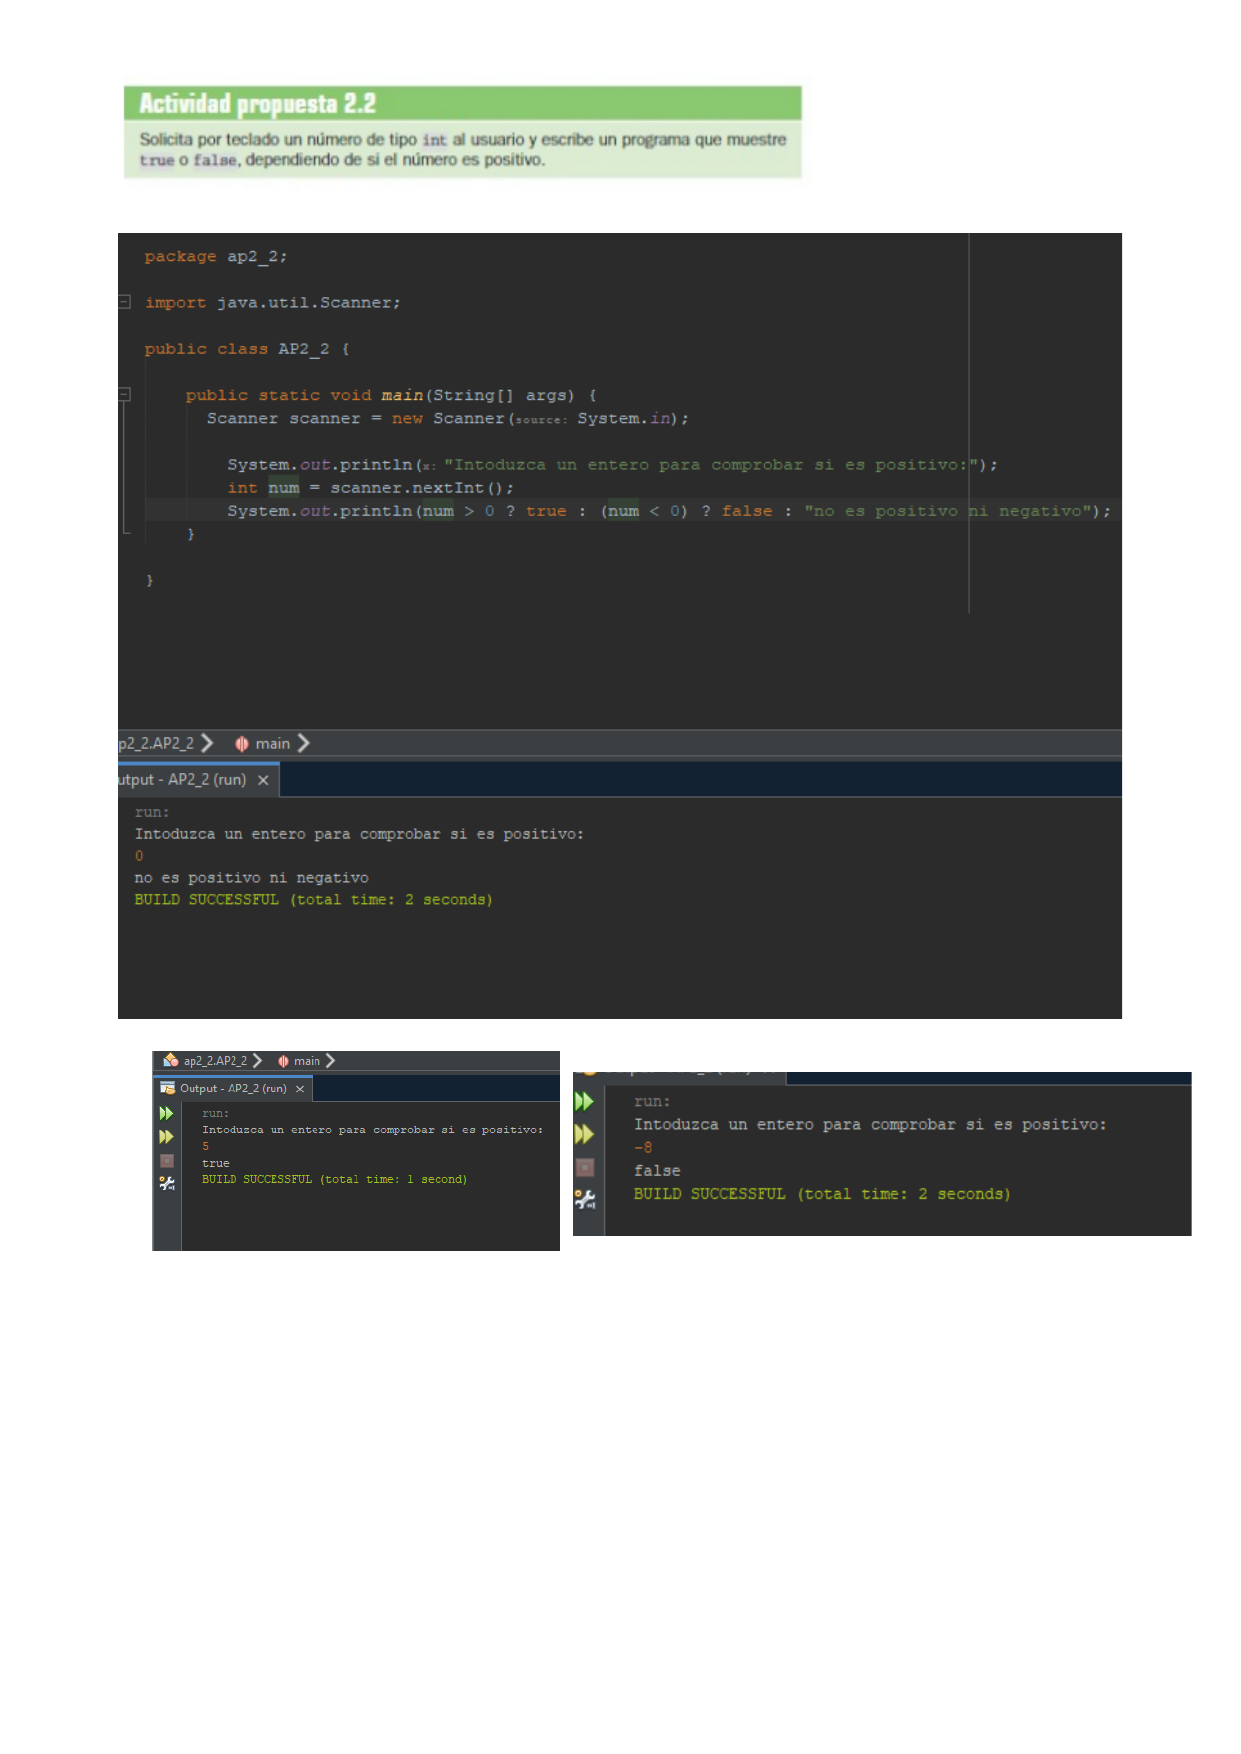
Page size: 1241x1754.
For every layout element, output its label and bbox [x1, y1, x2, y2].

picture [123, 74, 817, 195]
picture [573, 1072, 1192, 1236]
picture [118, 233, 1123, 1019]
picture [152, 1051, 560, 1251]
